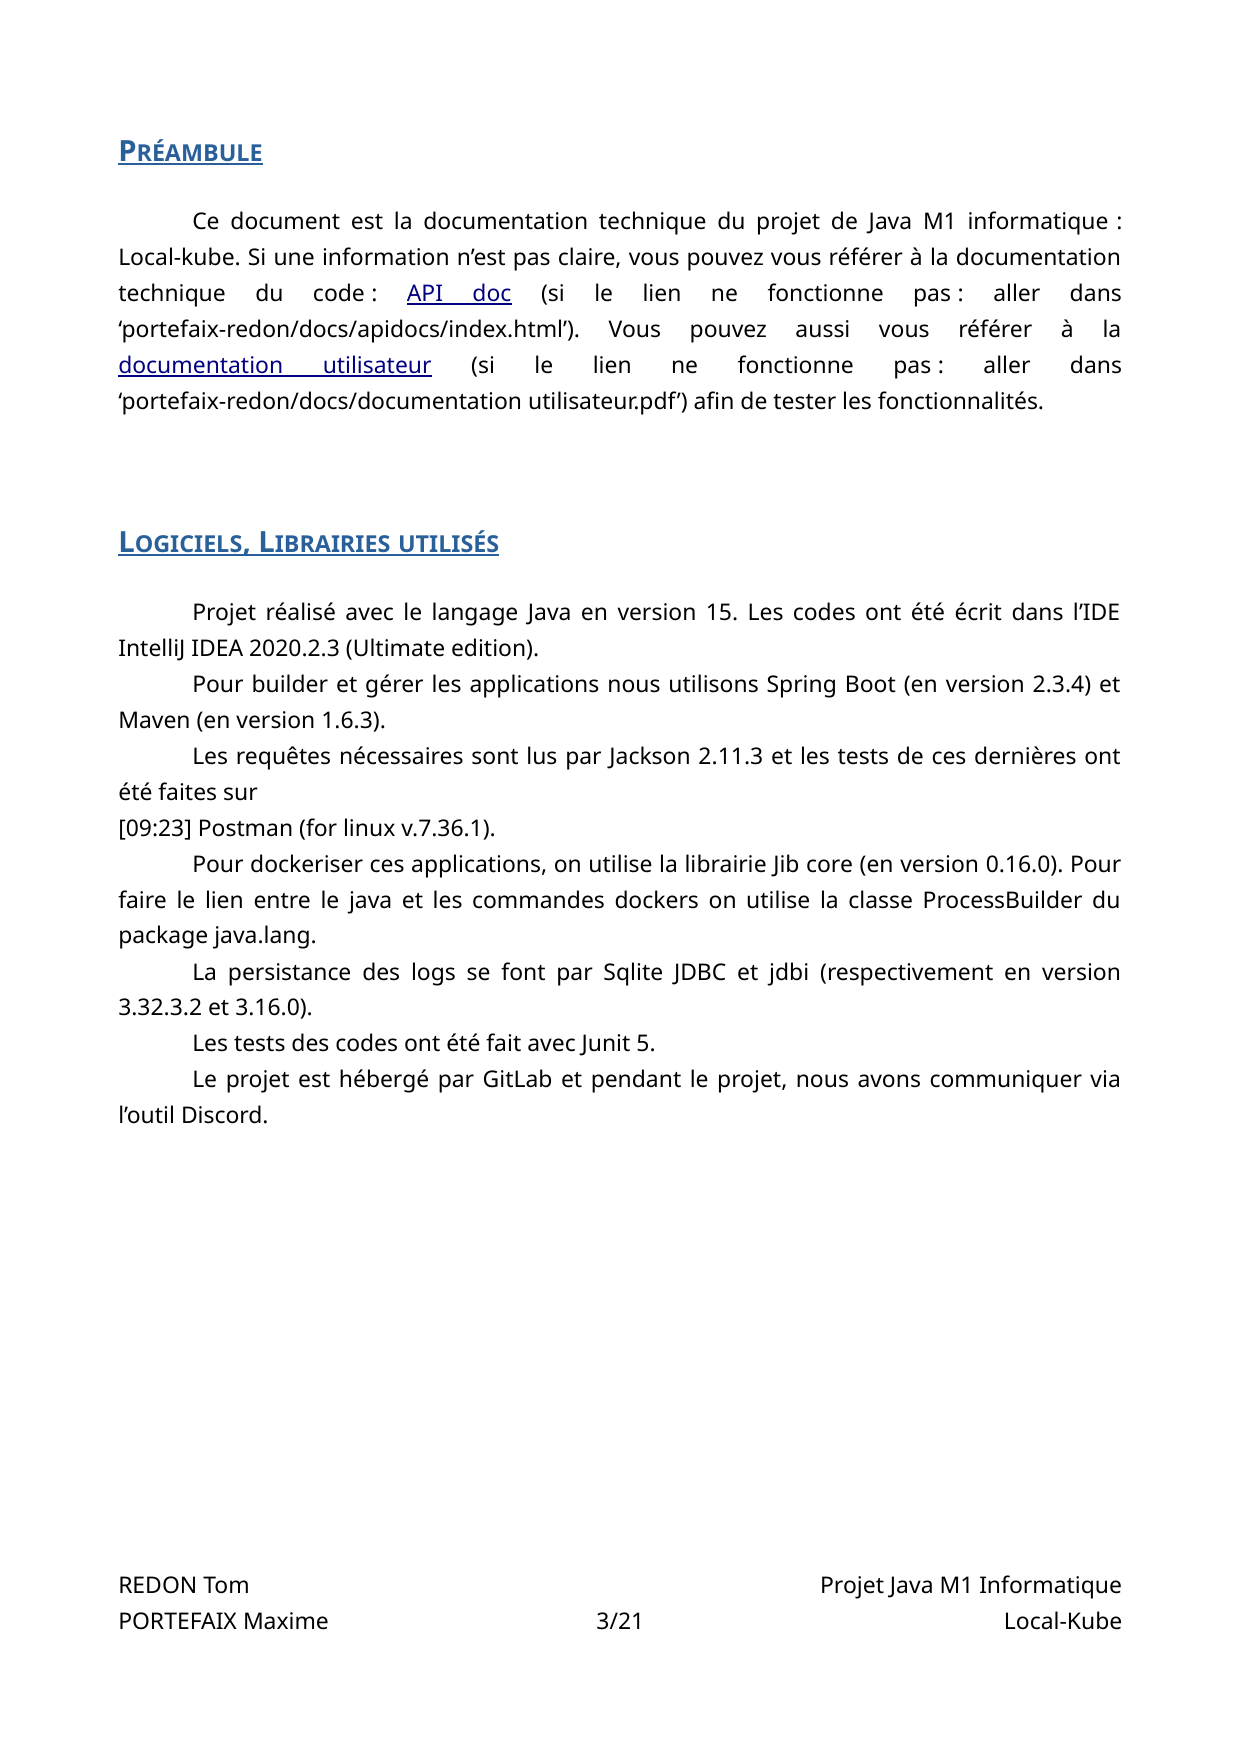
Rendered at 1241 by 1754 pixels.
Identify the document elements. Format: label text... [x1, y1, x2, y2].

text Les tests des codes ont été fait avec Junit 5. [118, 1027, 1122, 1058]
text Pour builder et gérer les applications nous utilisons Spring Boot (en version 2.3.4) et Maven (en version 1.6.3). [118, 668, 1122, 735]
subtitle Préambule [118, 130, 1122, 169]
text Pour dockeriser ces applications, on utilise la librairie Jib core (en version 0.16.0). Pour faire le lien entre le java et les commandes dockers on utilise la classe ProcessBuilder du package java.lang. [118, 848, 1122, 951]
subtitle Logiciels, Librairies utilisés [118, 521, 1122, 561]
text [09:23] Postman (for linux v.7.36.1). [118, 812, 1122, 843]
text Ce document est la documentation technique du projet de Java M1 informatique : Local-kube. Si une information n’est pas claire, vous pouvez vous référer à la documentation technique du code : API doc (si le lien ne fonctionne pas : aller dans ‘portefaix-redon/docs/apidocs/index.html’). Vous pouvez aussi vous référer à la documentation utilisateur (si le lien ne fonctionne pas : aller dans ‘portefaix-redon/docs/documentation utilisateur.pdf’) afin de tester les fonctionnalités. [118, 205, 1122, 416]
text La persistance des logs se font par Sqlite JDBC et jdbi (respectivement en version 3.32.3.2 et 3.16.0). [118, 955, 1122, 1023]
text Les requêtes nécessaires sont lus par Jackson 2.11.3 et les tests de ces dernières ont été faites sur [118, 740, 1122, 807]
text Projet réalisé avec le langage Java en version 15. Les codes ont été écrit dans l’IDE IntelliJ IDEA 2020.2.3 (Ultimate edition). [118, 596, 1122, 663]
text Le projet est hébergé par GitLab et pendant le projet, nous avons communiquer via l’outil Discord. [118, 1063, 1122, 1130]
